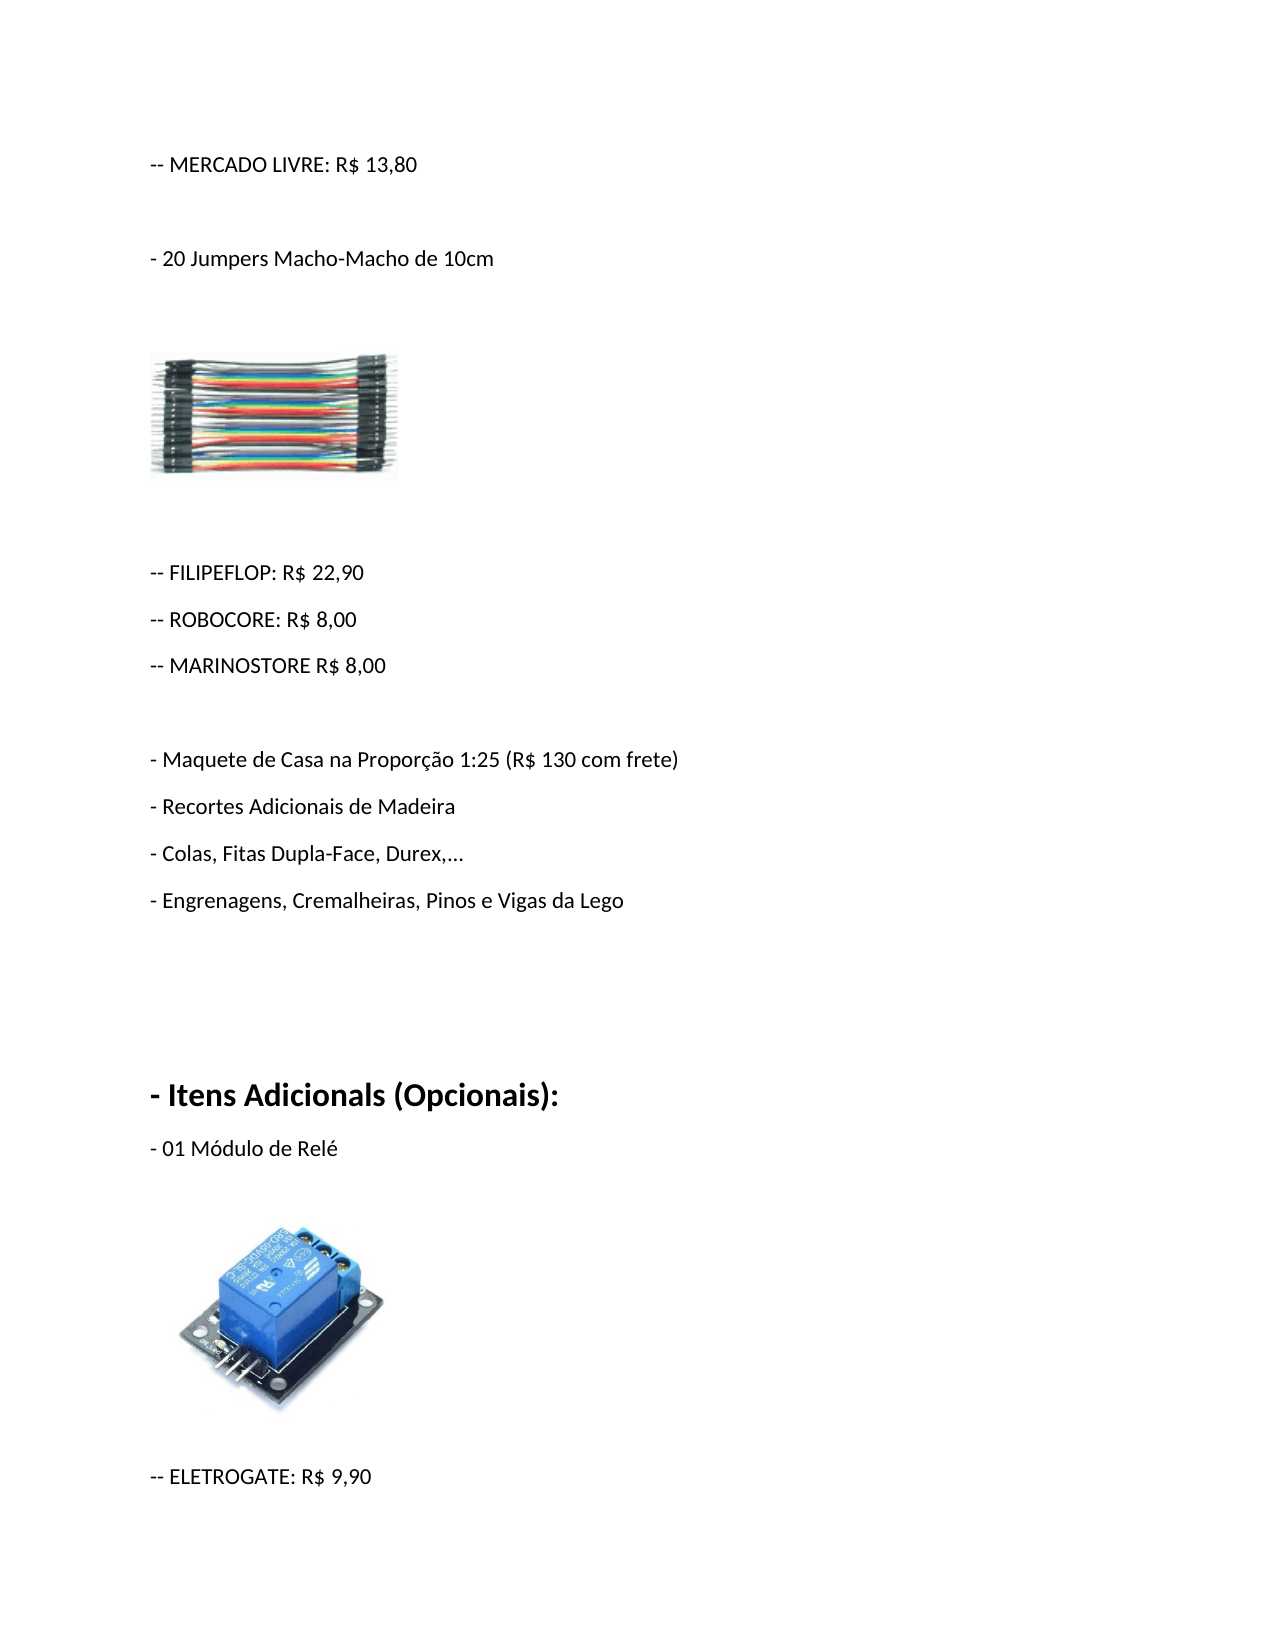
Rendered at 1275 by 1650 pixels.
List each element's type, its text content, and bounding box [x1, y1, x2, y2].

text - Maquete de Casa na Proporção 1:25 (R$ 130 com frete) [150, 745, 1125, 773]
picture [150, 1181, 411, 1442]
text -- MARINOSTORE R$ 8,00 [150, 652, 1125, 680]
text - 20 Jumpers Macho-Macho de 10cm [150, 244, 1125, 272]
text -- FILIPEFLOP: R$ 22,90 [150, 558, 1125, 586]
text - 01 Módulo de Relé [150, 1134, 1125, 1162]
text - Recortes Adicionais de Madeira [150, 792, 1125, 820]
text - Engrenagens, Cremalheiras, Pinos e Vigas da Lego [150, 886, 1125, 914]
text - Itens Adicionals (Opcionais): [150, 1073, 1125, 1114]
text -- MERCADO LIVRE: R$ 13,80 [150, 150, 1125, 178]
text - Colas, Fitas Dupla-Face, Durex,... [150, 839, 1125, 867]
picture [150, 290, 399, 539]
text -- ELETROGATE: R$ 9,90 [150, 1462, 1125, 1490]
text -- ROBOCORE: R$ 8,00 [150, 605, 1125, 633]
